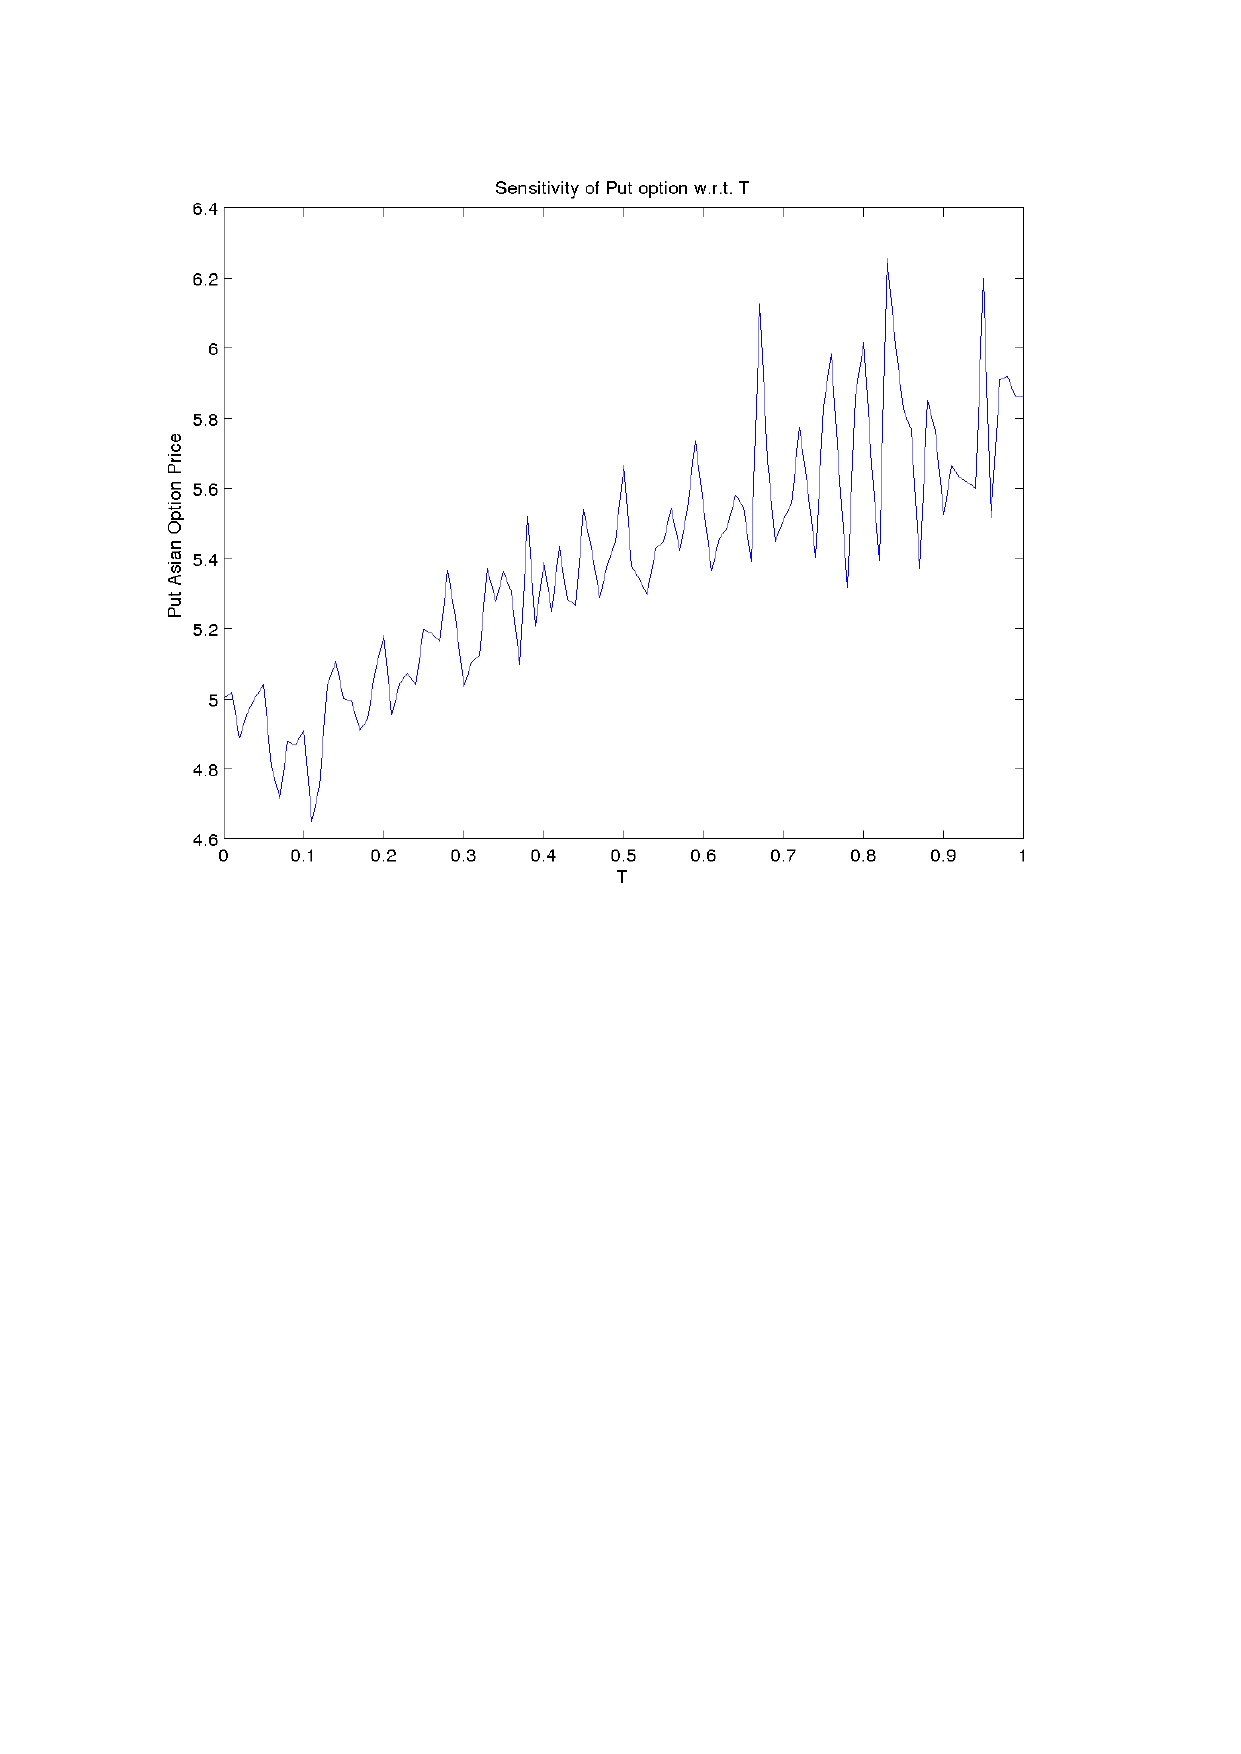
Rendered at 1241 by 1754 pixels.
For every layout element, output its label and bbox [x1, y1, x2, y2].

picture [89, 150, 1121, 924]
